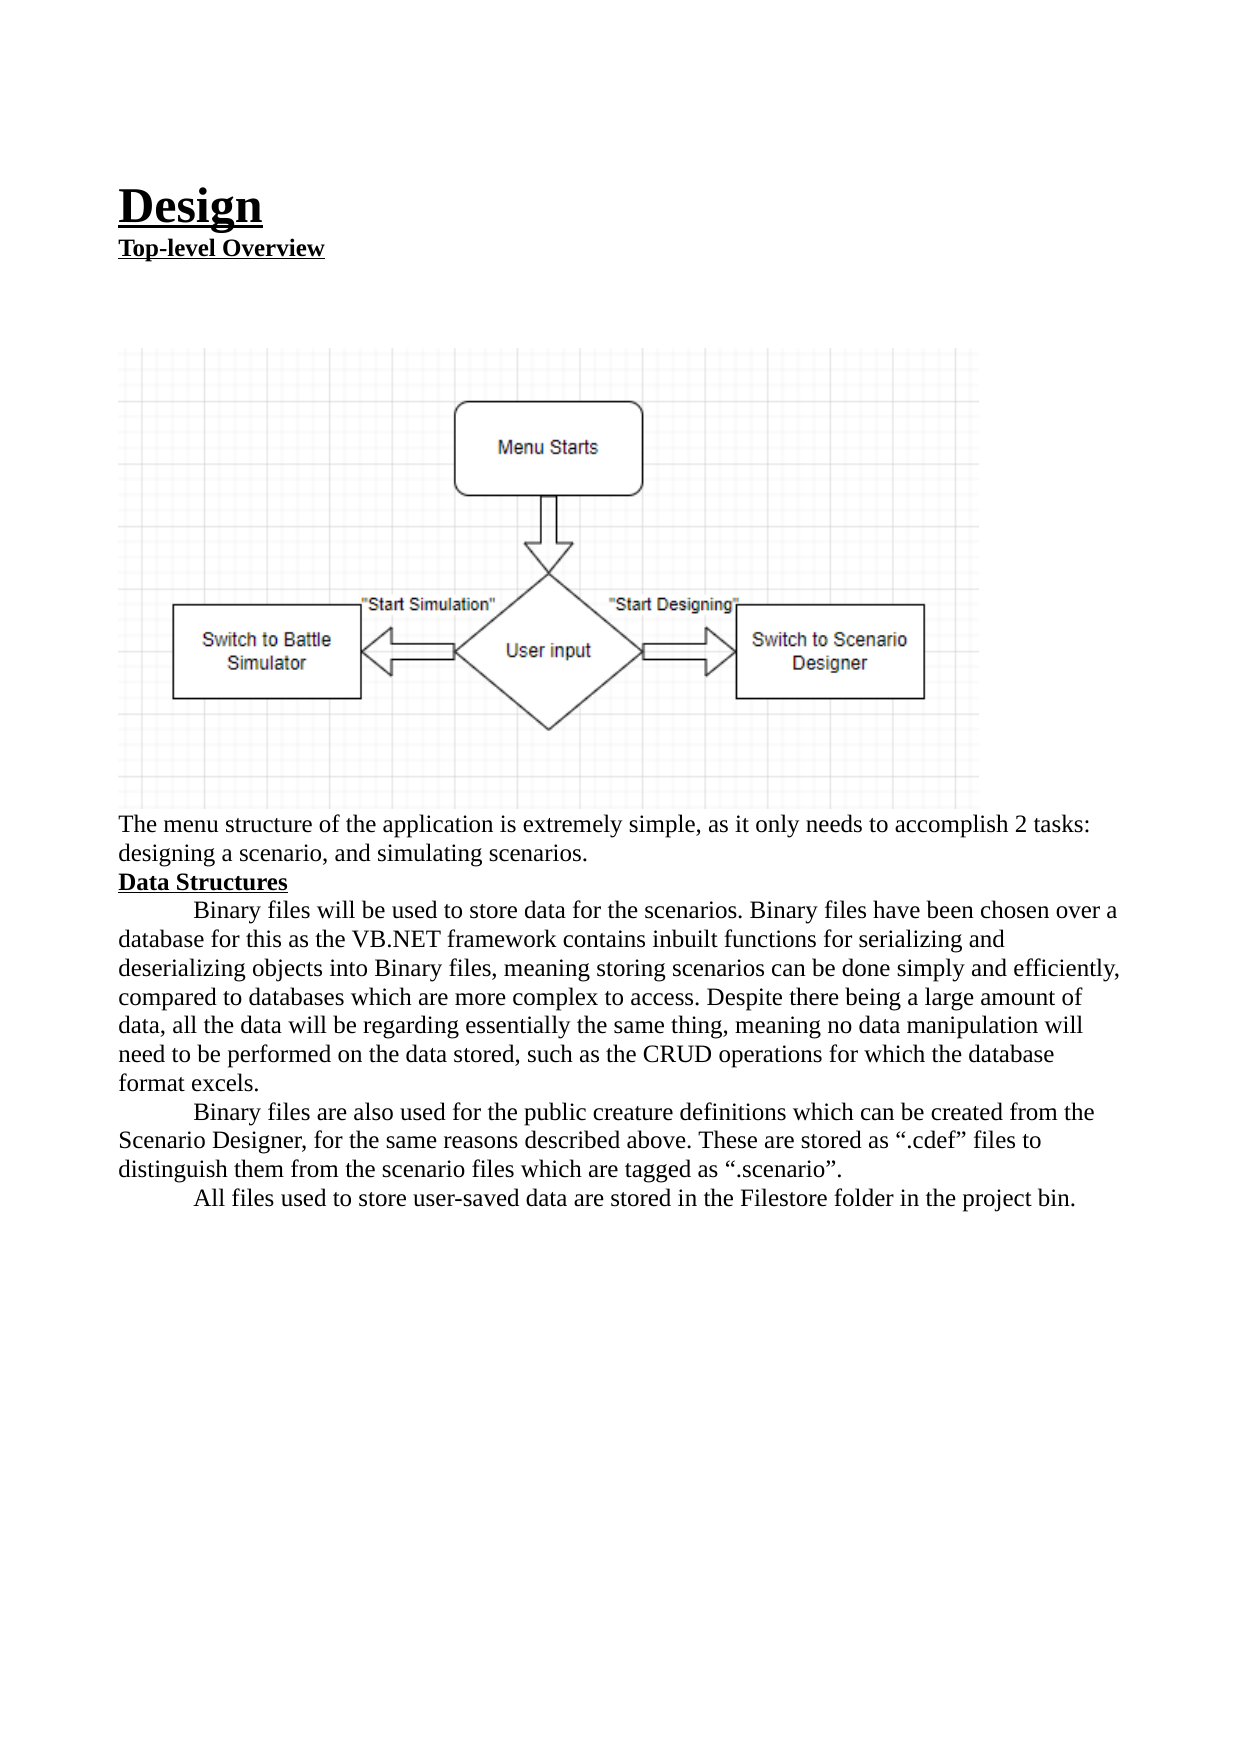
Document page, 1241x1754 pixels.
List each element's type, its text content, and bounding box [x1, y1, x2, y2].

text Data Structures [118, 867, 1122, 895]
text The menu structure of the application is extremely simple, as it only needs to accomplish 2 tasks: designing a scenario, and simulating scenarios. [118, 809, 1122, 867]
text Top-level Overview [118, 233, 1122, 262]
text All files used to store user-saved data are stored in the Filestore folder in the project bin. [118, 1183, 1122, 1212]
text Binary files are also used for the public creature definitions which can be created from the Scenario Designer, for the same reasons described above. These are stored as “.cdef” files to distinguish them from the scenario files which are tagged as “.scenario”. [118, 1097, 1122, 1183]
text Binary files will be used to store data for the scenarios. Binary files have been chosen over a database for this as the VB.NET framework contains inbuilt functions for serializing and deserializing objects into Binary files, meaning storing scenarios can be done simply and efficiently, compared to databases which are more complex to access. Despite there being a large amount of data, all the data will be regarding essentially the same thing, meaning no data manipulation will need to be performed on the data stored, such as the CRUD operations for which the database format excels. [118, 895, 1122, 1097]
text Design [118, 176, 1122, 233]
